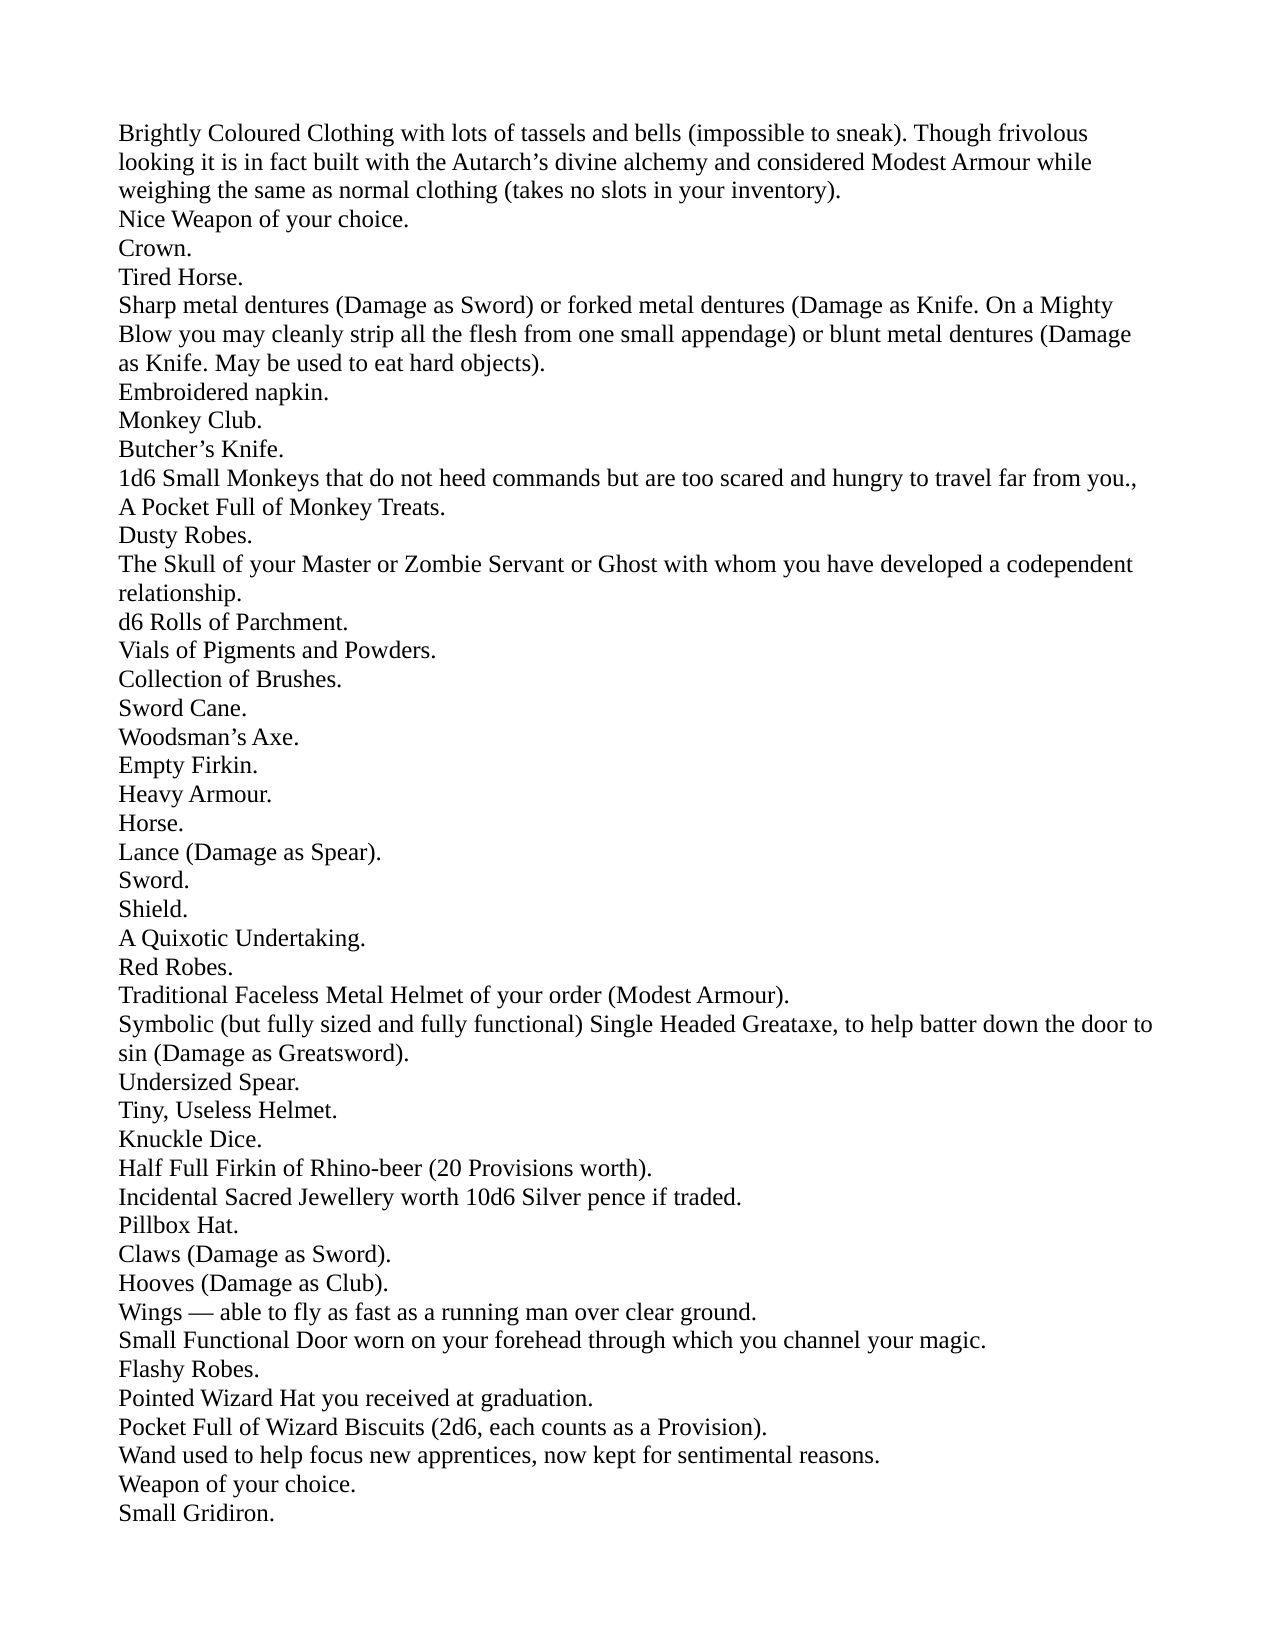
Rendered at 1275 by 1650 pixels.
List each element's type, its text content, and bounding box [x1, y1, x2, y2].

text Pillbox Hat. [118, 1211, 1157, 1239]
text Butcher’s Knife. [118, 434, 1157, 463]
text Brightly Coloured Clothing with lots of tassels and bells (impossible to sneak). Though frivolous looking it is in fact built with the Autarch’s divine alchemy and considered Modest Armour while weighing the same as normal clothing (takes no slots in your inventory). [118, 118, 1157, 204]
text 1d6 Small Monkeys that do not heed commands but are too scared and hungry to travel far from you., A Pocket Full of Monkey Treats. [118, 463, 1157, 521]
text Collection of Brushes. [118, 664, 1157, 693]
text A Quixotic Undertaking. [118, 923, 1157, 952]
text Incidental Sacred Jewellery worth 10d6 Silver pence if traded. [118, 1182, 1157, 1211]
text Flashy Robes. [118, 1354, 1157, 1383]
text Symbolic (but fully sized and fully functional) Single Headed Greataxe, to help batter down the door to sin (Damage as Greatsword). [118, 1009, 1157, 1067]
text Hooves (Damage as Club). [118, 1268, 1157, 1297]
text Vials of Pigments and Powders. [118, 636, 1157, 664]
text Monkey Club. [118, 406, 1157, 434]
text Sword. [118, 866, 1157, 894]
text Sword Cane. [118, 693, 1157, 722]
text Red Robes. [118, 952, 1157, 981]
text Pointed Wizard Hat you received at graduation. [118, 1383, 1157, 1412]
text Pocket Full of Wizard Biscuits (2d6, each counts as a Provision). [118, 1412, 1157, 1441]
text Undersized Spear. [118, 1067, 1157, 1096]
text Crown. [118, 233, 1157, 262]
text Claws (Damage as Sword). [118, 1239, 1157, 1268]
text Heavy Armour. [118, 779, 1157, 808]
text Traditional Faceless Metal Helmet of your order (Modest Armour). [118, 981, 1157, 1009]
text Shield. [118, 894, 1157, 923]
text Knuckle Dice. [118, 1124, 1157, 1153]
text The Skull of your Master or Zombie Servant or Ghost with whom you have developed a codependent relationship. [118, 549, 1157, 607]
text Woodsman’s Axe. [118, 722, 1157, 751]
text Lance (Damage as Spear). [118, 837, 1157, 866]
text Small Functional Door worn on your forehead through which you channel your magic. [118, 1326, 1157, 1354]
text d6 Rolls of Parchment. [118, 607, 1157, 636]
text Wings — able to fly as fast as a running man over clear ground. [118, 1297, 1157, 1326]
text Empty Firkin. [118, 751, 1157, 779]
text Nice Weapon of your choice. [118, 204, 1157, 233]
text Weapon of your choice. [118, 1469, 1157, 1498]
text Sharp metal dentures (Damage as Sword) or forked metal dentures (Damage as Knife. On a Mighty Blow you may cleanly strip all the flesh from one small appendage) or blunt metal dentures (Damage as Knife. May be used to eat hard objects). [118, 291, 1157, 377]
text Wand used to help focus new apprentices, now kept for sentimental reasons. [118, 1441, 1157, 1469]
text Horse. [118, 808, 1157, 837]
text Half Full Firkin of Rhino-beer (20 Provisions worth). [118, 1153, 1157, 1182]
text Small Gridiron. [118, 1498, 1157, 1527]
text Embroidered napkin. [118, 377, 1157, 406]
text Dusty Robes. [118, 521, 1157, 549]
text Tiny, Useless Helmet. [118, 1096, 1157, 1124]
text Tired Horse. [118, 262, 1157, 291]
